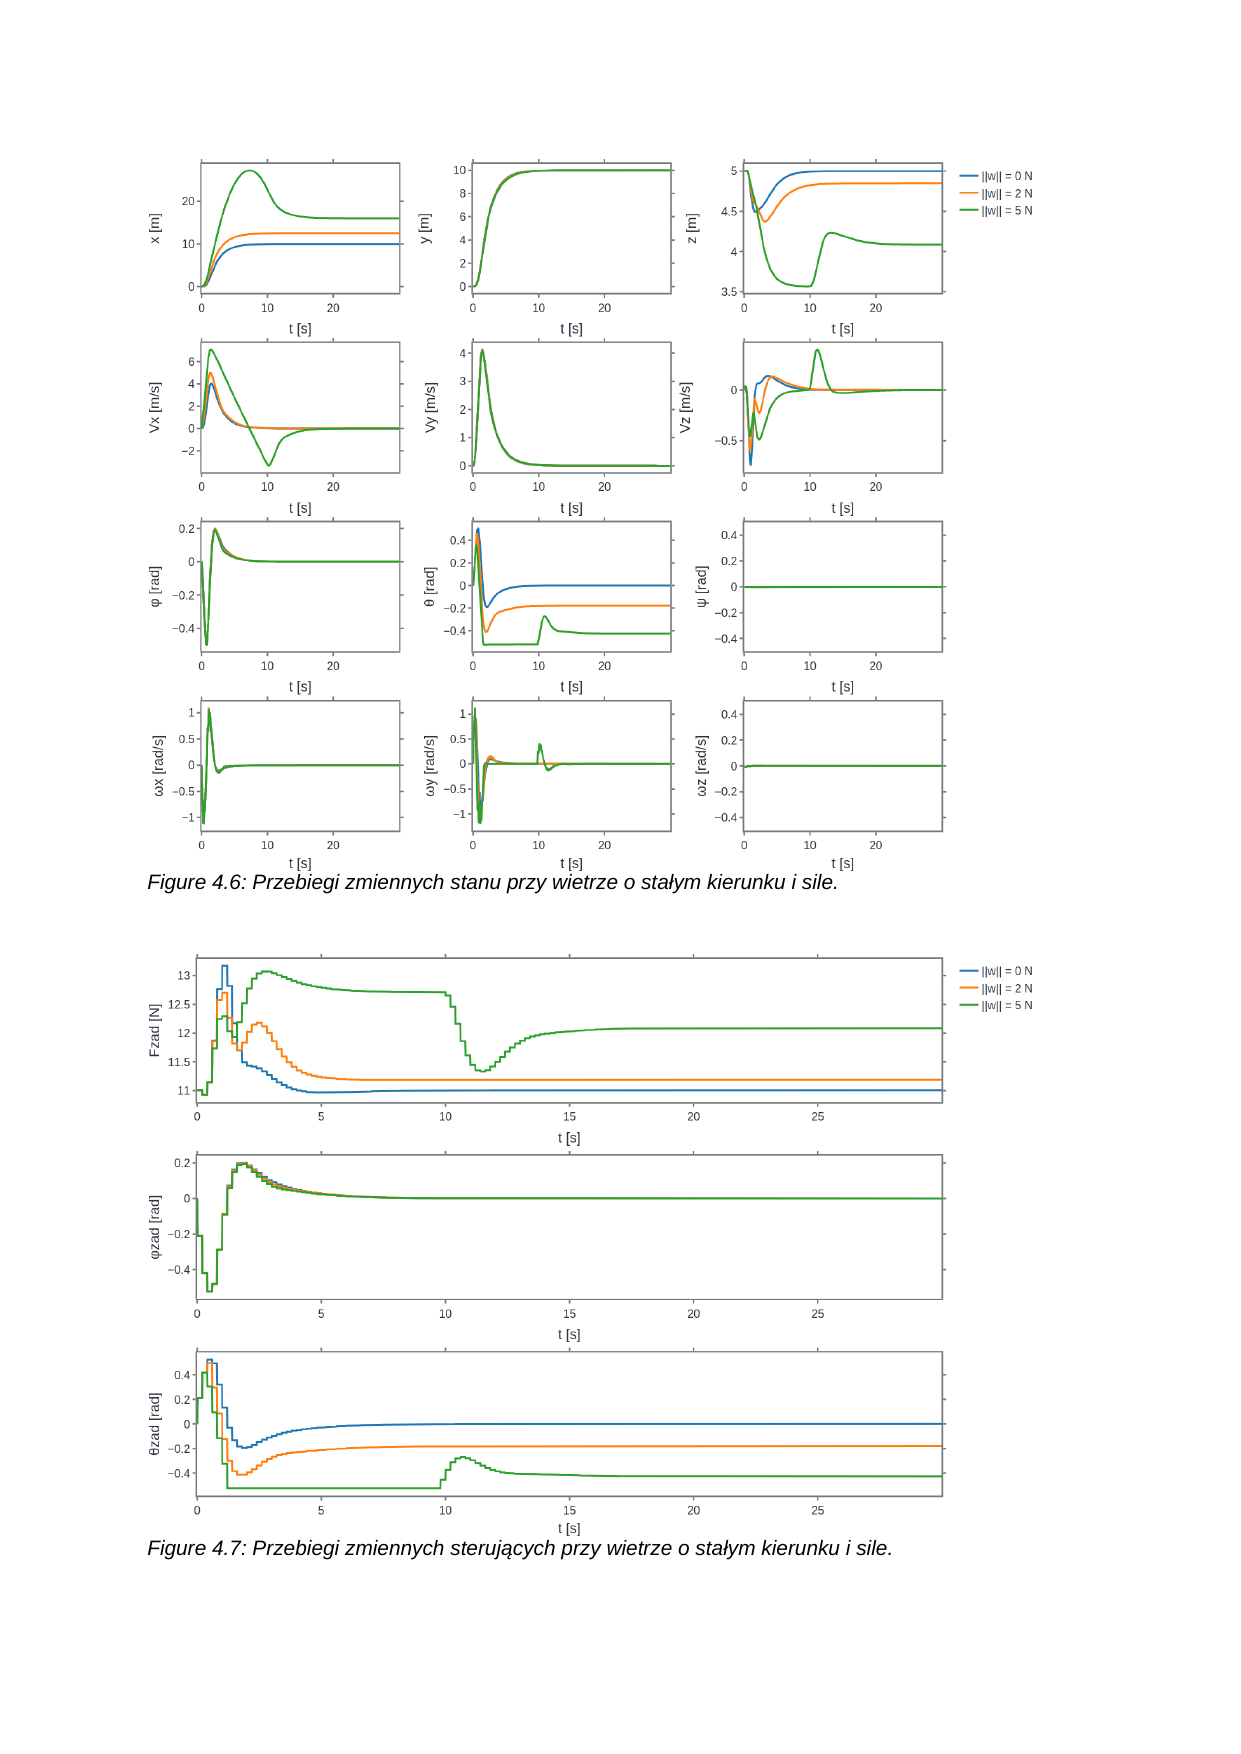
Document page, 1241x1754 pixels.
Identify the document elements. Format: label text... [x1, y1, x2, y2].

picture [147, 159, 1035, 871]
picture [147, 954, 1035, 1536]
text Figure 4.7: Przebiegi zmiennych sterujących przy wietrze o stałym kierunku i sile. [147, 1536, 1035, 1560]
text Figure 4.6: Przebiegi zmiennych stanu przy wietrze o stałym kierunku i sile. [147, 871, 1035, 894]
